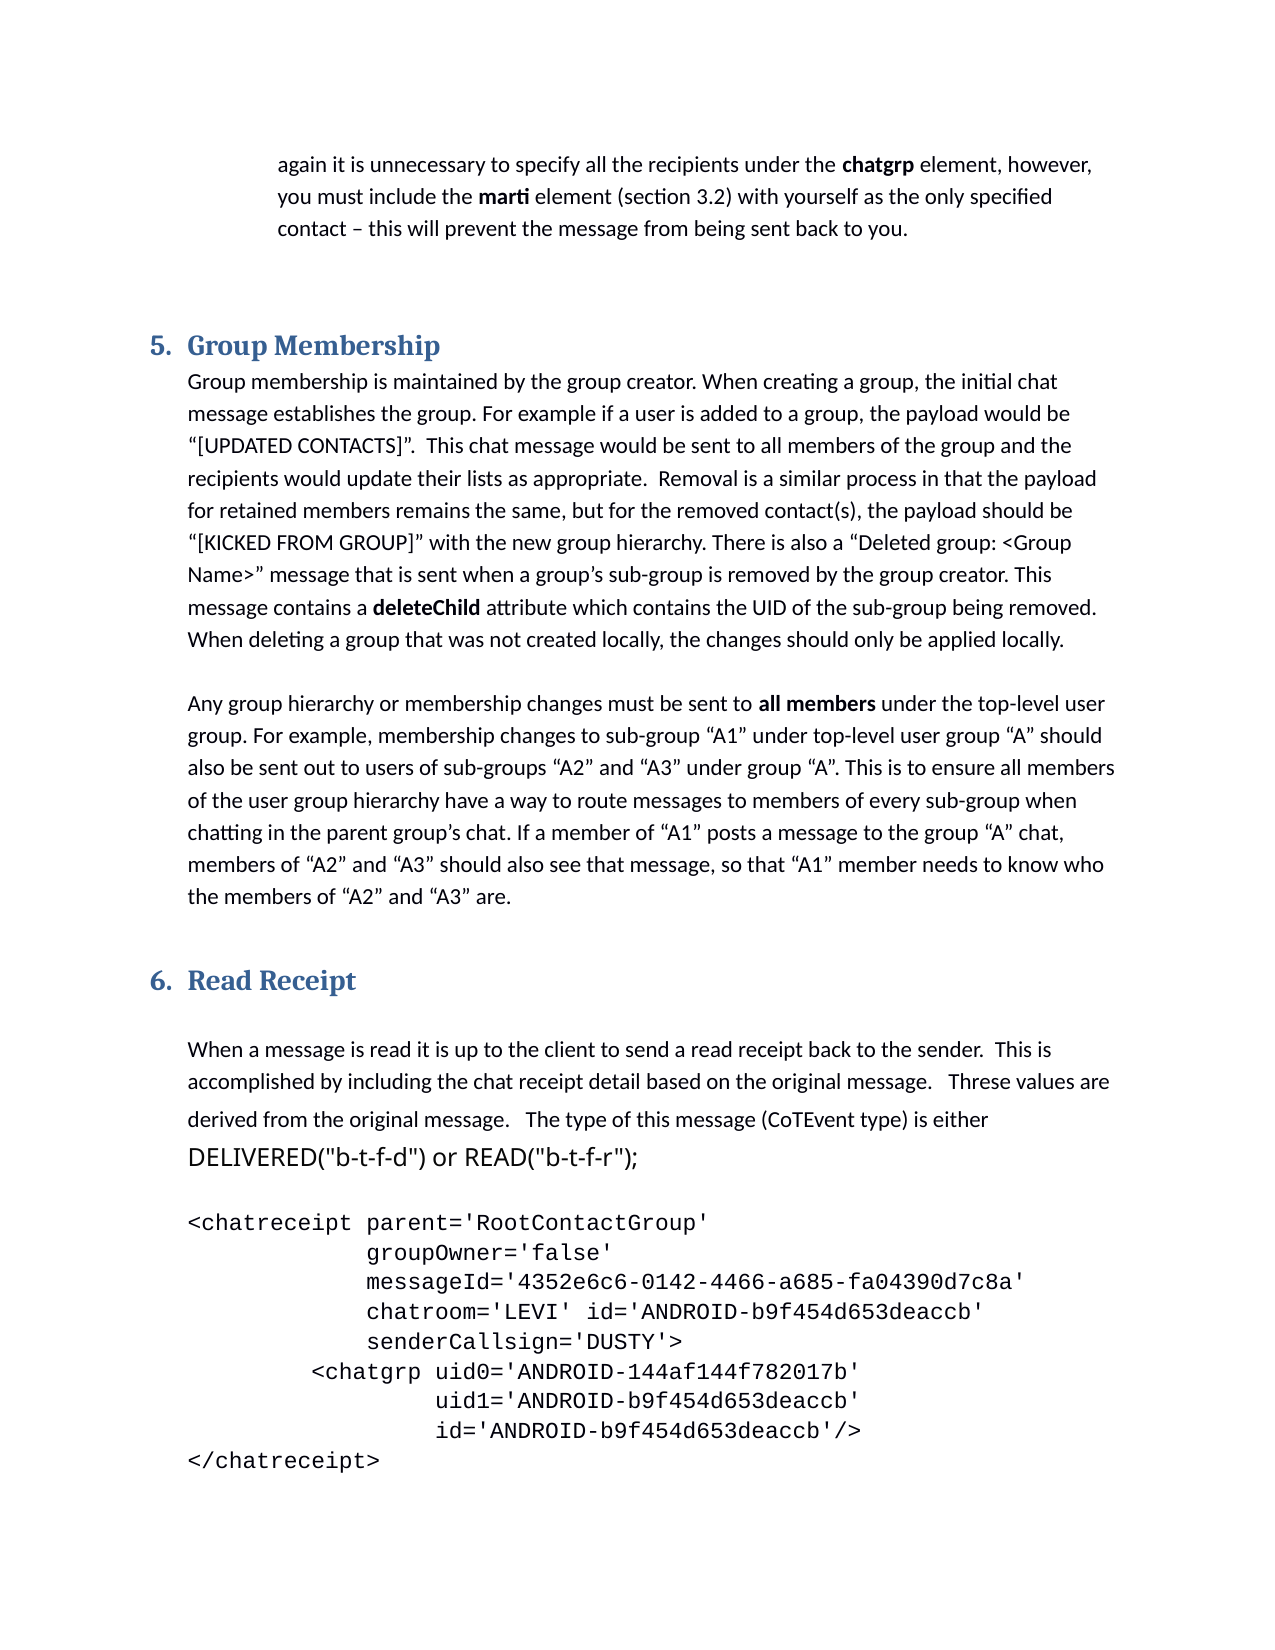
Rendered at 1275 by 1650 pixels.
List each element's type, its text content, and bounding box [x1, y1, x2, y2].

subtitle Read Receipt [150, 964, 1125, 998]
list <chatreceipt parent='RootContactGroup' [187, 1211, 1125, 1237]
list Group membership is maintained by the group creator. When creating a group, the initial chat message establishes the group. For example if a user is added to a group, the payload would be “[UPDATED CONTACTS]”. This chat message would be sent to all members of the group and the recipients would update their lists as appropriate. Removal is a similar process in that the payload for retained members remains the same, but for the removed contact(s), the payload should be “[KICKED FROM GROUP]” with the new group hierarchy. There is also a “Deleted group: <Group Name>” message that is sent when a group’s sub-group is removed by the group creator. This message contains a deleteChild attribute which contains the UID of the sub-group being removed. When deleting a group that was not created locally, the changes should only be applied locally. [187, 367, 1125, 653]
list uid1='ANDROID-b9f454d653deaccb' [187, 1390, 1125, 1416]
list When a message is read it is up to the client to send a read receipt back to the sender. This is accomplished by including the chat receipt detail based on the original message. Threse values are derived from the original message. The type of this message (CoTEvent type) is either DELIVERED("b-t-f-d") or READ("b-t-f-r"); [187, 1035, 1125, 1174]
list senderCallsign='DUSTY'> [187, 1330, 1125, 1356]
list groupOwner='false' [187, 1241, 1125, 1267]
list Any group hierarchy or membership changes must be sent to all members under the top-level user group. For example, membership changes to sub-group “A1” under top-level user group “A” should also be sent out to users of sub-groups “A2” and “A3” under group “A”. This is to ensure all members of the user group hierarchy have a way to route messages to members of every sub-group when chatting in the parent group’s chat. If a member of “A1” posts a message to the group “A” chat, members of “A2” and “A3” should also see that message, so that “A1” member needs to know who the members of “A2” and “A3” are. [187, 689, 1125, 910]
list messageId='4352e6c6-0142-4466-a685-fa04390d7c8a' [187, 1271, 1125, 1297]
list chatroom='LEVI' id='ANDROID-b9f454d653deaccb' [187, 1300, 1125, 1326]
list <chatgrp uid0='ANDROID-144af144f782017b' [187, 1360, 1125, 1386]
list id='ANDROID-b9f454d653deaccb'/> [187, 1419, 1125, 1446]
list </chatreceipt> [187, 1449, 1125, 1475]
list again it is unnecessary to specify all the recipients under the chatgrp element, however, you must include the marti element (section 3.2) with yourself as the only specified contact – this will prevent the message from being sent back to you. [277, 150, 1125, 242]
subtitle Group Membership [150, 329, 1125, 362]
